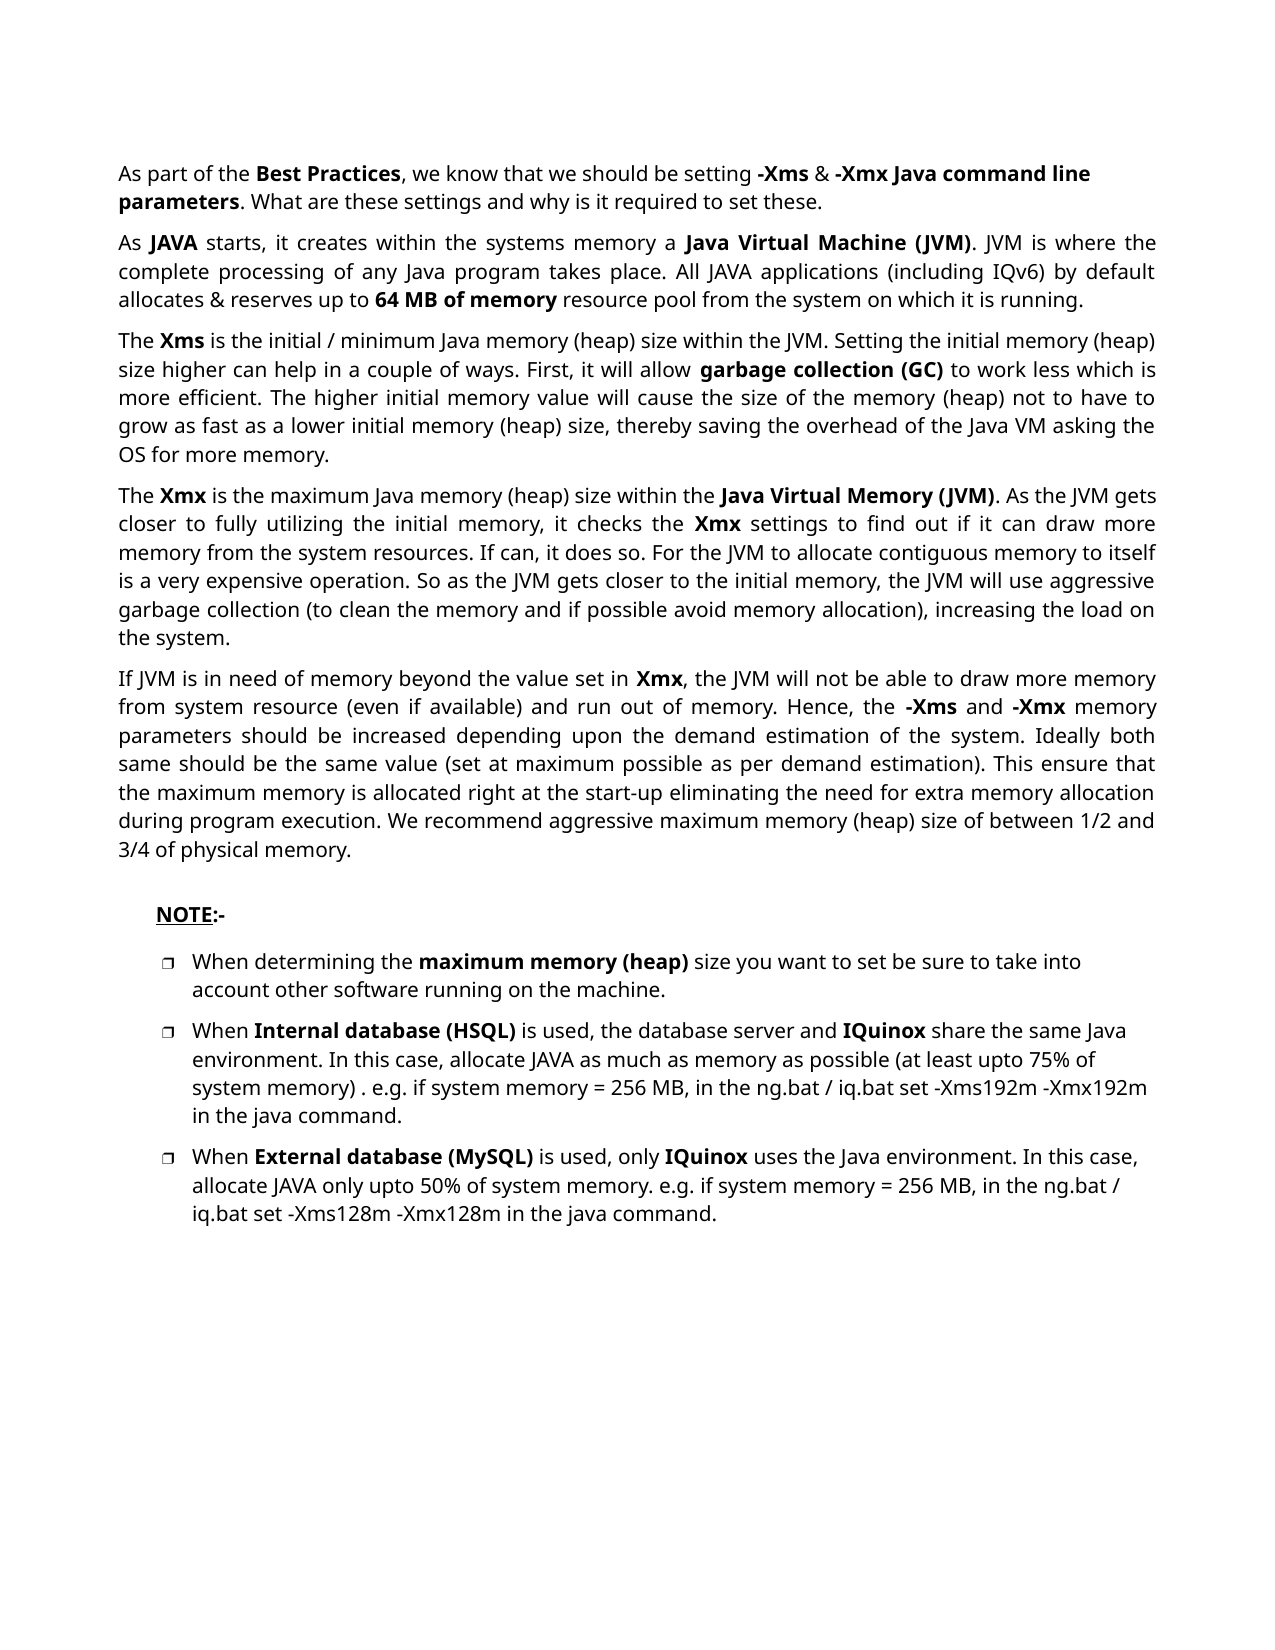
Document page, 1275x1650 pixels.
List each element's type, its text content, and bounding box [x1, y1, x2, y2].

text The Xmx is the maximum Java memory (heap) size within the Java Virtual Memory (JVM). As the JVM gets closer to fully utilizing the initial memory, it checks the Xmx settings to find out if it can draw more memory from the system resources. If can, it does so. For the JVM to allocate contiguous memory to itself is a very expensive operation. So as the JVM gets closer to the initial memory, the JVM will use aggressive garbage collection (to clean the memory and if possible avoid memory allocation), increasing the load on the system. [118, 481, 1157, 652]
text NOTE:- [156, 876, 1157, 928]
text The Xms is the initial / minimum Java memory (heap) size within the JVM. Setting the initial memory (heap) size higher can help in a couple of ways. First, it will allow garbage collection (GC) to work less which is more efficient. The higher initial memory value will cause the size of the memory (heap) not to have to grow as fast as a lower initial memory (heap) size, thereby saving the overhead of the Java VM asking the OS for more memory. [118, 326, 1157, 468]
text If JVM is in need of memory beyond the value set in Xmx, the JVM will not be able to draw more memory from system resource (even if available) and run out of memory. Hence, the -Xms and -Xmx memory parameters should be increased depending upon the demand estimation of the system. Ideally both same should be the same value (set at maximum possible as per demand estimation). This ensure that the maximum memory is allocated right at the start-up eliminating the need for extra memory allocation during program execution. We recommend aggressive maximum memory (heap) size of between 1/2 and 3/4 of physical memory. [118, 664, 1157, 863]
list When External database (MySQL) is used, only IQuinox uses the Java environment. In this case, allocate JAVA only upto 50% of system memory. e.g. if system memory = 256 MB, in the ng.bat / iq.bat set -Xms128m -Xmx128m in the java command. [162, 1142, 1157, 1228]
list When determining the maximum memory (heap) size you want to set be sure to take into account other software running on the machine. [162, 947, 1157, 1004]
list When Internal database (HSQL) is used, the database server and IQuinox share the same Java environment. In this case, allocate JAVA as much as memory as possible (at least upto 75% of system memory) . e.g. if system memory = 256 MB, in the ng.bat / iq.bat set -Xms192m -Xmx192m in the java command. [162, 1016, 1157, 1130]
text As part of the Best Practices, we know that we should be setting -Xms & -Xmx Java command line parameters. What are these settings and why is it required to set these. [118, 159, 1157, 216]
text As JAVA starts, it creates within the systems memory a Java Virtual Machine (JVM). JVM is where the complete processing of any Java program takes place. All JAVA applications (including IQv6) by default allocates & reserves up to 64 MB of memory resource pool from the system on which it is running. [118, 228, 1157, 314]
